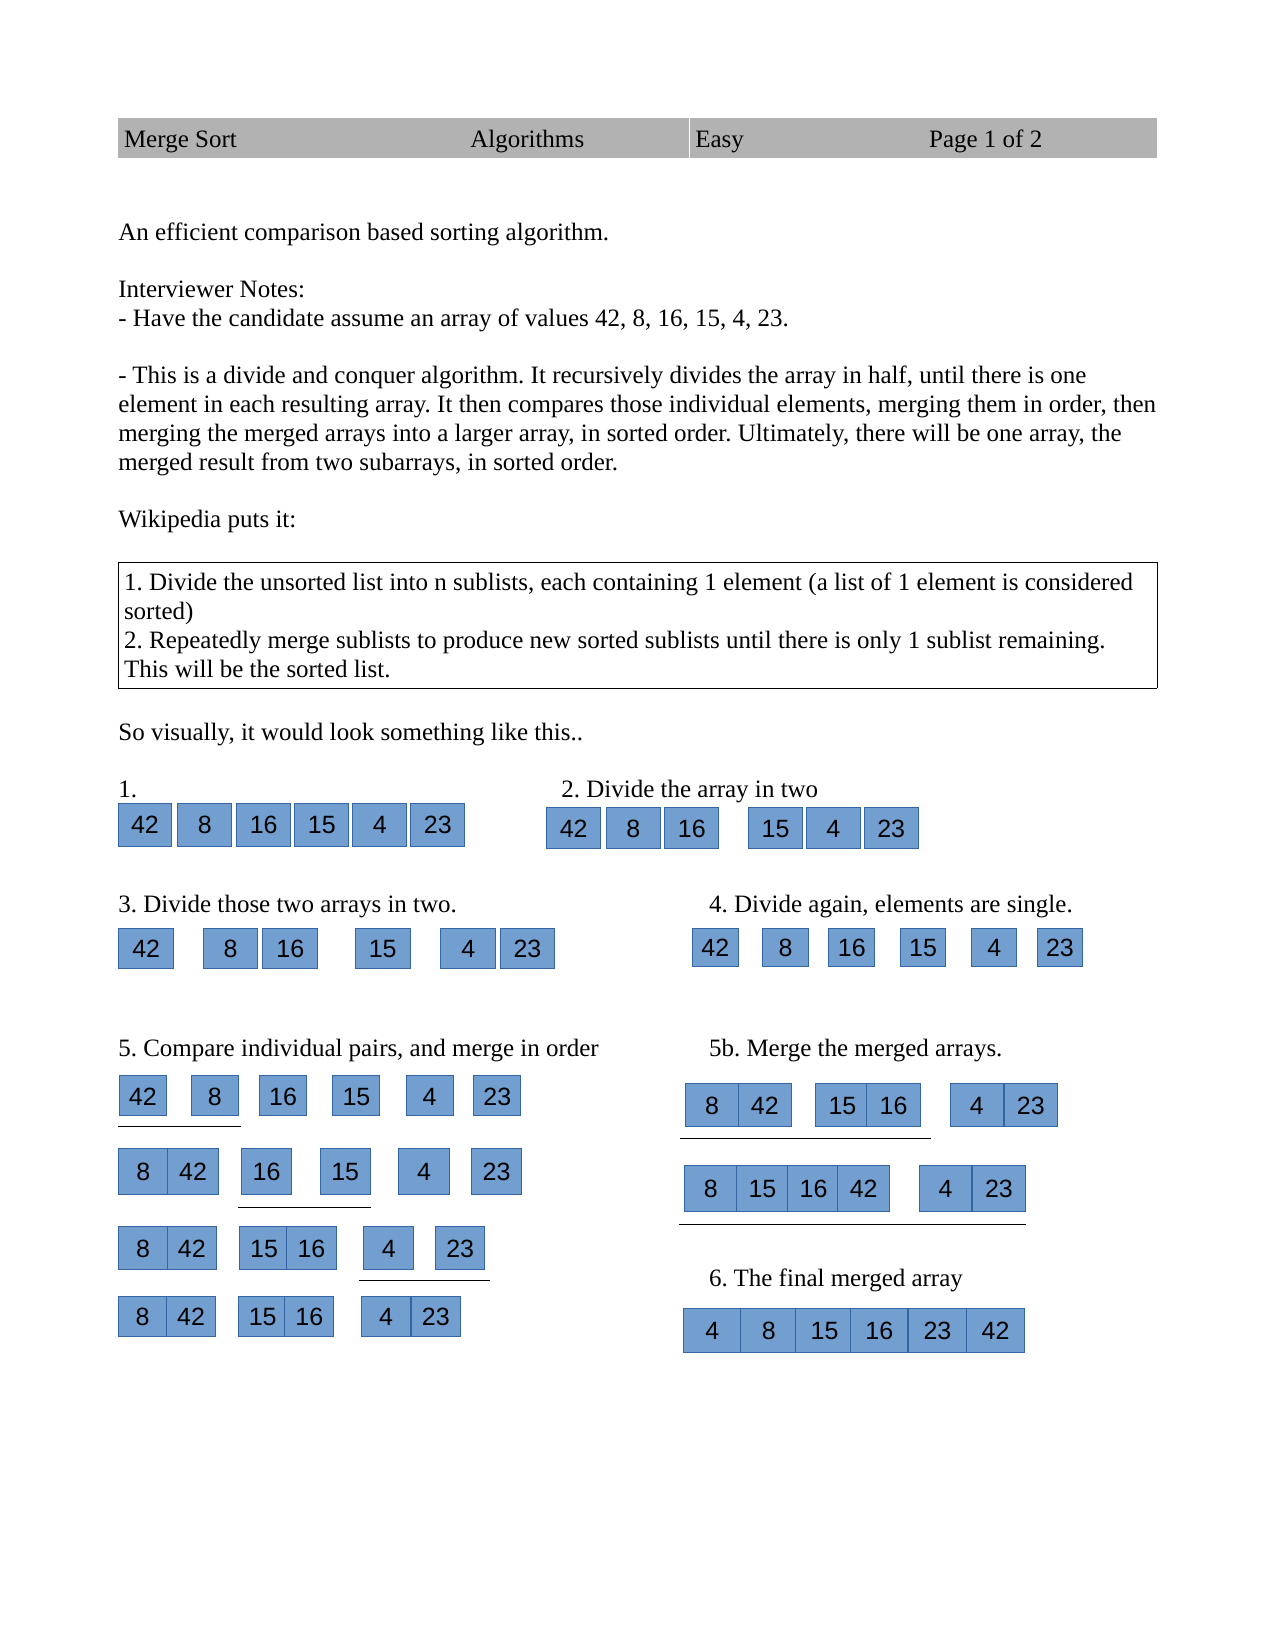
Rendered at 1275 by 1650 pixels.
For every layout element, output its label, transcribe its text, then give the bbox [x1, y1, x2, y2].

text So visually, it would look something like this.. [118, 717, 1157, 746]
text 5. Compare individual pairs, and merge in order 5b. Merge the merged arrays. [118, 1033, 1157, 1062]
text 3. Divide those two arrays in two. 4. Divide again, elements are single. [118, 889, 1157, 918]
text 1. 2. Divide the array in two [118, 774, 1157, 803]
table_header 1. Divide the unsorted list into n sublists, each containing 1 element (a list of 1 element is considered sorted) 2. Repeatedly merge sublists to produce new sorted sublists until there is only 1 sublist remaining. This will be the sorted list. [119, 563, 1157, 688]
text 6. The final merged array [118, 1263, 1157, 1292]
text An efficient comparison based sorting algorithm. Interviewer Notes: - Have the candidate assume an array of values 42, 8, 16, 15, 4, 23. [118, 217, 1157, 332]
text Wikipedia puts it: [118, 504, 1157, 533]
text - This is a divide and conquer algorithm. It recursively divides the array in half, until there is one element in each resulting array. It then compares those individual elements, merging them in order, then merging the merged arrays into a larger array, in sorted order. Ultimately, there will be one array, the merged result from two subarrays, in sorted order. [118, 360, 1157, 475]
